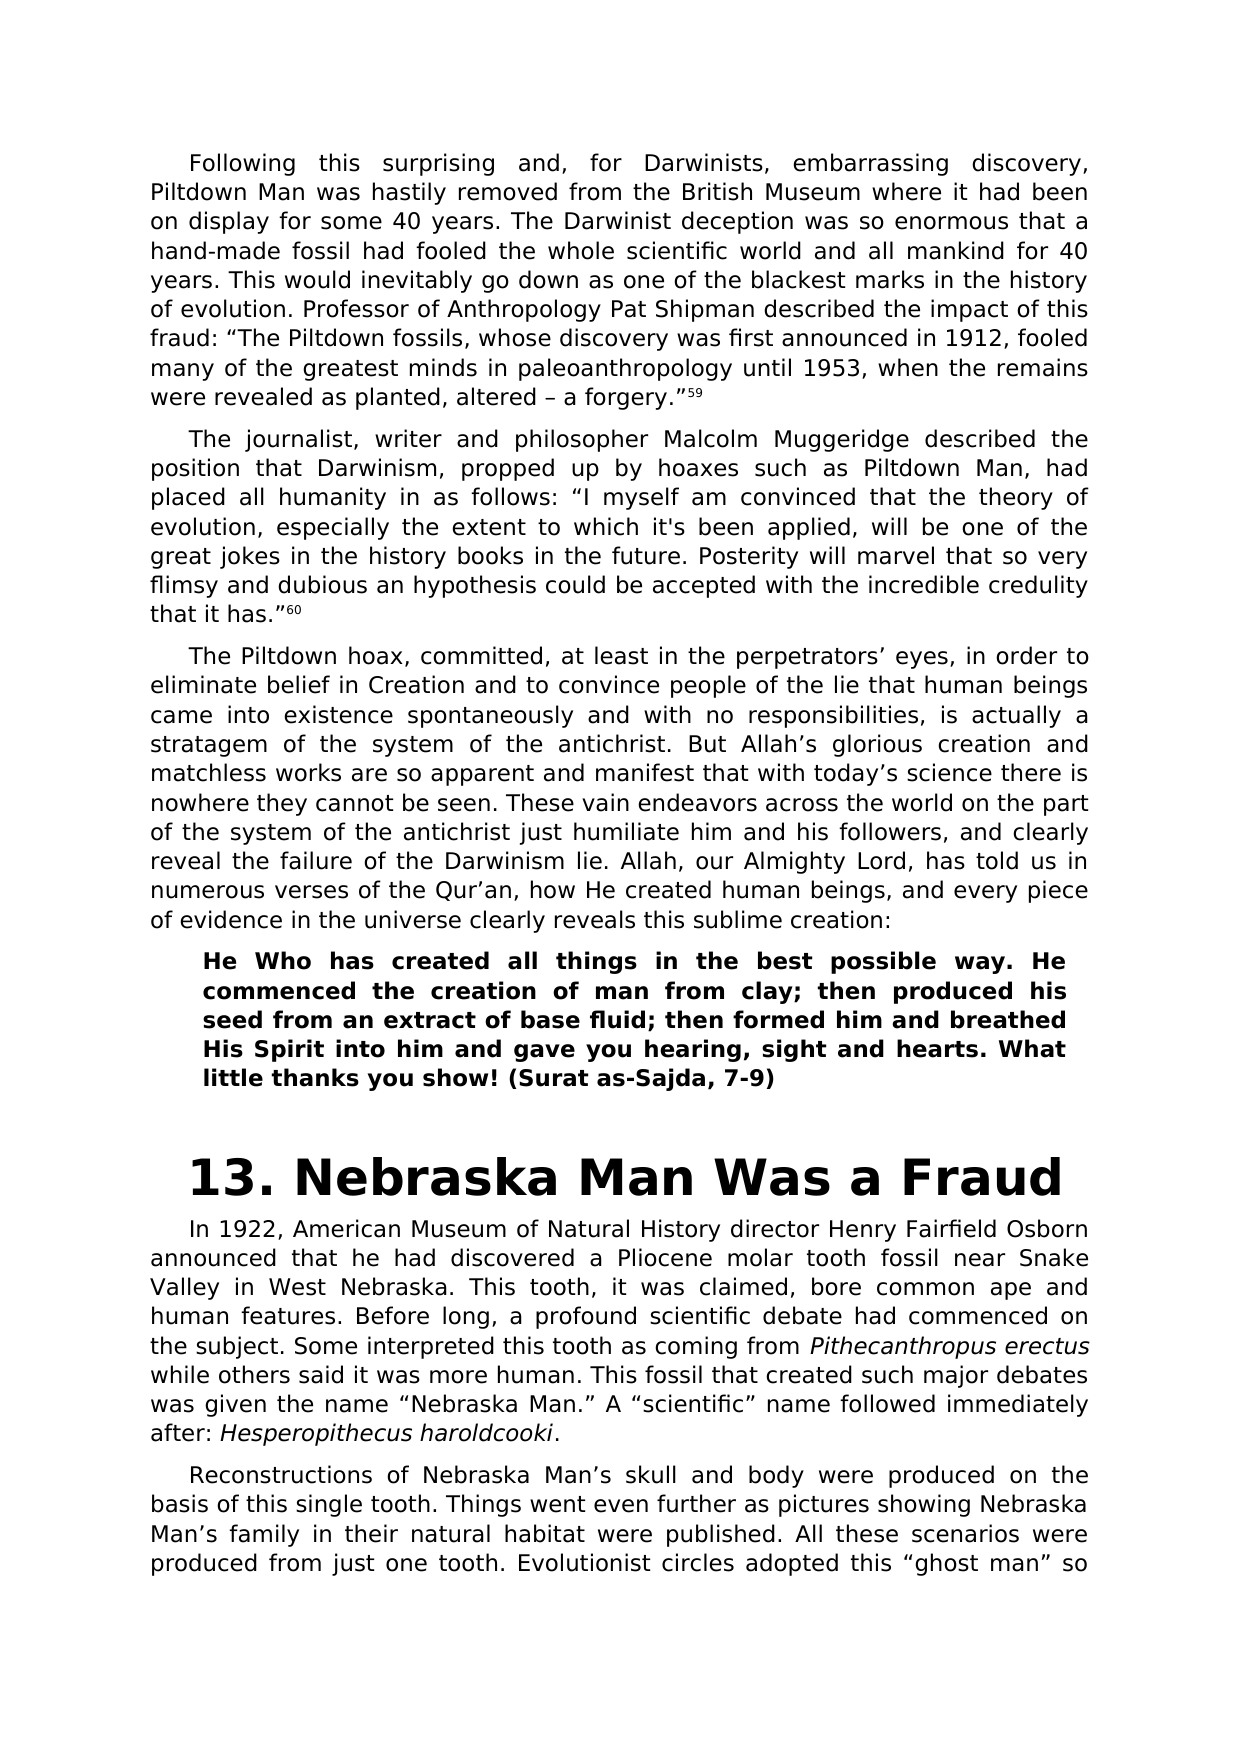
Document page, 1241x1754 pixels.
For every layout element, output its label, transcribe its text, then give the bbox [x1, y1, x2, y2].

text The journalist, writer and philosopher Malcolm Muggeridge described the position that Darwinism, propped up by hoaxes such as Piltdown Man, had placed all humanity in as follows: “I myself am convinced that the theory of evolution, especially the extent to which it's been applied, will be one of the great jokes in the history books in the future. Posterity will marvel that so very flimsy and dubious an hypothesis could be accepted with the incredible credulity that it has.”60 [150, 426, 1090, 628]
text He Who has created all things in the best possible way. He commenced the creation of man from clay; then produced his seed from an extract of base fluid; then formed him and breathed His Spirit into him and gave you hearing, sight and hearts. What little thanks you show! (Surat as-Sajda, 7-9) [202, 948, 1068, 1092]
text Reconstructions of Nebraska Man’s skull and body were produced on the basis of this single tooth. Things went even further as pictures showing Nebraska Man’s family in their natural habitat were published. All these scenarios were produced from just one tooth. Evolutionist circles adopted this “ghost man” so [150, 1462, 1090, 1577]
text In 1922, American Museum of Natural History director Henry Fairfield Osborn announced that he had discovered a Pliocene molar tooth fossil near Snake Valley in West Nebraska. This tooth, it was claimed, bore common ape and human features. Before long, a profound scientific debate had commenced on the subject. Some interpreted this tooth as coming from Pithecanthropus erectus while others said it was more human. This fossil that created such major debates was given the name “Nebraska Man.” A “scientific” name followed immediately after: Hesperopithecus haroldcooki. [150, 1216, 1090, 1447]
subtitle 13. Nebraska Man Was a Fraud [187, 1149, 1090, 1207]
text Following this surprising and, for Darwinists, embarrassing discovery, Piltdown Man was hastily removed from the British Museum where it had been on display for some 40 years. The Darwinist deception was so enormous that a hand-made fossil had fooled the whole scientific world and all mankind for 40 years. This would inevitably go down as one of the blackest marks in the history of evolution. Professor of Anthropology Pat Shipman described the impact of this fraud: “The Piltdown fossils, whose discovery was first announced in 1912, fooled many of the greatest minds in paleoanthropology until 1953, when the remains were revealed as planted, altered – a forgery.”59 [150, 150, 1090, 411]
text The Piltdown hoax, committed, at least in the perpetrators’ eyes, in order to eliminate belief in Creation and to convince people of the lie that human beings came into existence spontaneously and with no responsibilities, is actually a stratagem of the system of the antichrist. But Allah’s glorious creation and matchless works are so apparent and manifest that with today’s science there is nowhere they cannot be seen. These vain endeavors across the world on the part of the system of the antichrist just humiliate him and his followers, and clearly reveal the failure of the Darwinism lie. Allah, our Almighty Lord, has told us in numerous verses of the Qur’an, how He created human beings, and every piece of evidence in the universe clearly reveals this sublime creation: [150, 643, 1090, 933]
